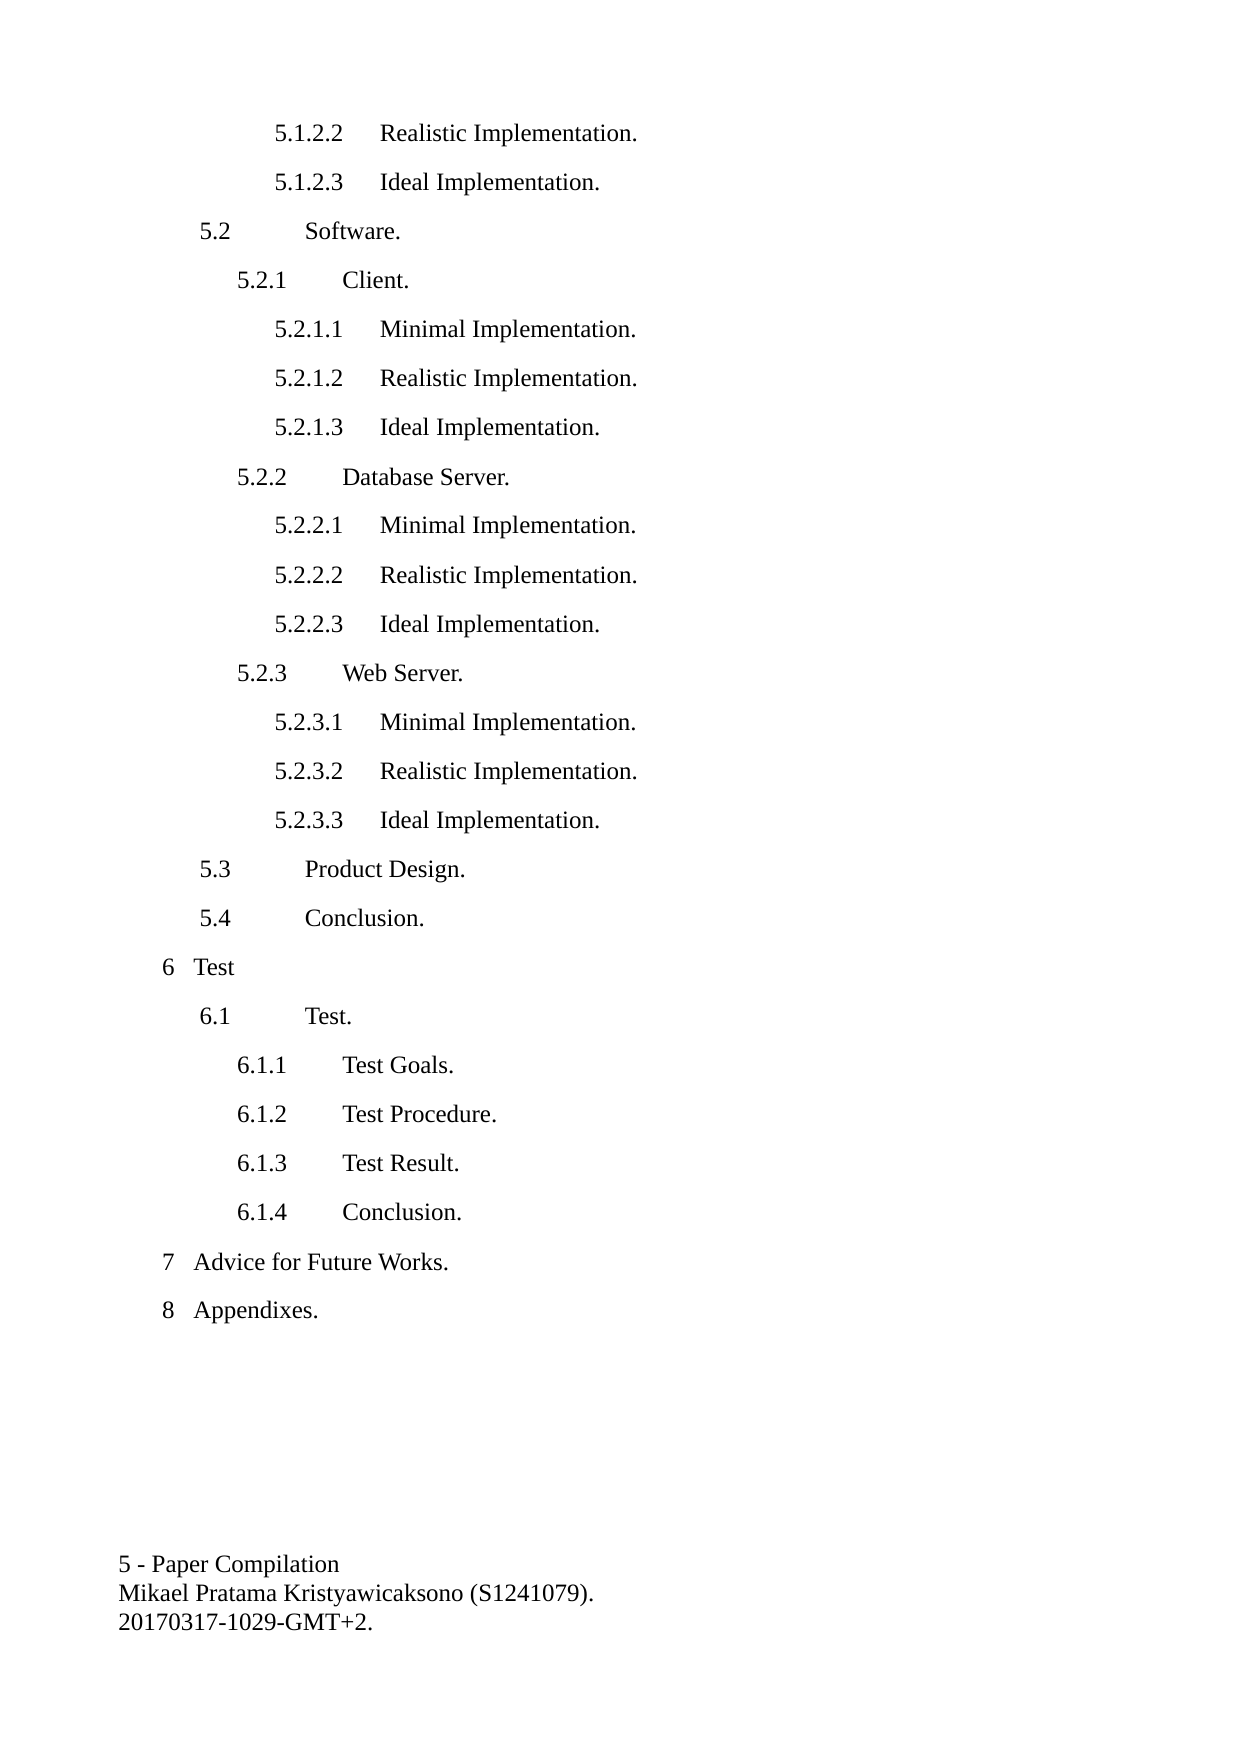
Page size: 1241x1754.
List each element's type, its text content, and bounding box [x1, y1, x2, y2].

list Ideal Implementation. [268, 609, 1122, 637]
list Advice for Future Works. [156, 1247, 1122, 1275]
list Test. [193, 1001, 1122, 1030]
list Conclusion. [193, 903, 1122, 932]
list Minimal Implementation. [268, 707, 1122, 736]
list Client. [231, 265, 1122, 294]
list Conclusion. [231, 1197, 1122, 1226]
list Realistic Implementation. [268, 363, 1122, 392]
list Database Server. [231, 462, 1122, 490]
list Ideal Implementation. [268, 167, 1122, 196]
list Web Server. [231, 658, 1122, 687]
list Test Goals. [231, 1050, 1122, 1079]
list Test Procedure. [231, 1099, 1122, 1128]
list Realistic Implementation. [268, 756, 1122, 785]
list Test [156, 952, 1122, 981]
list Software. [193, 216, 1122, 245]
list Realistic Implementation. [268, 118, 1122, 147]
list Product Design. [193, 854, 1122, 883]
list Test Result. [231, 1148, 1122, 1177]
list Ideal Implementation. [268, 805, 1122, 834]
list Realistic Implementation. [268, 560, 1122, 588]
list Appendixes. [156, 1296, 1122, 1324]
list Ideal Implementation. [268, 412, 1122, 441]
list Minimal Implementation. [268, 511, 1122, 539]
list Minimal Implementation. [268, 314, 1122, 343]
